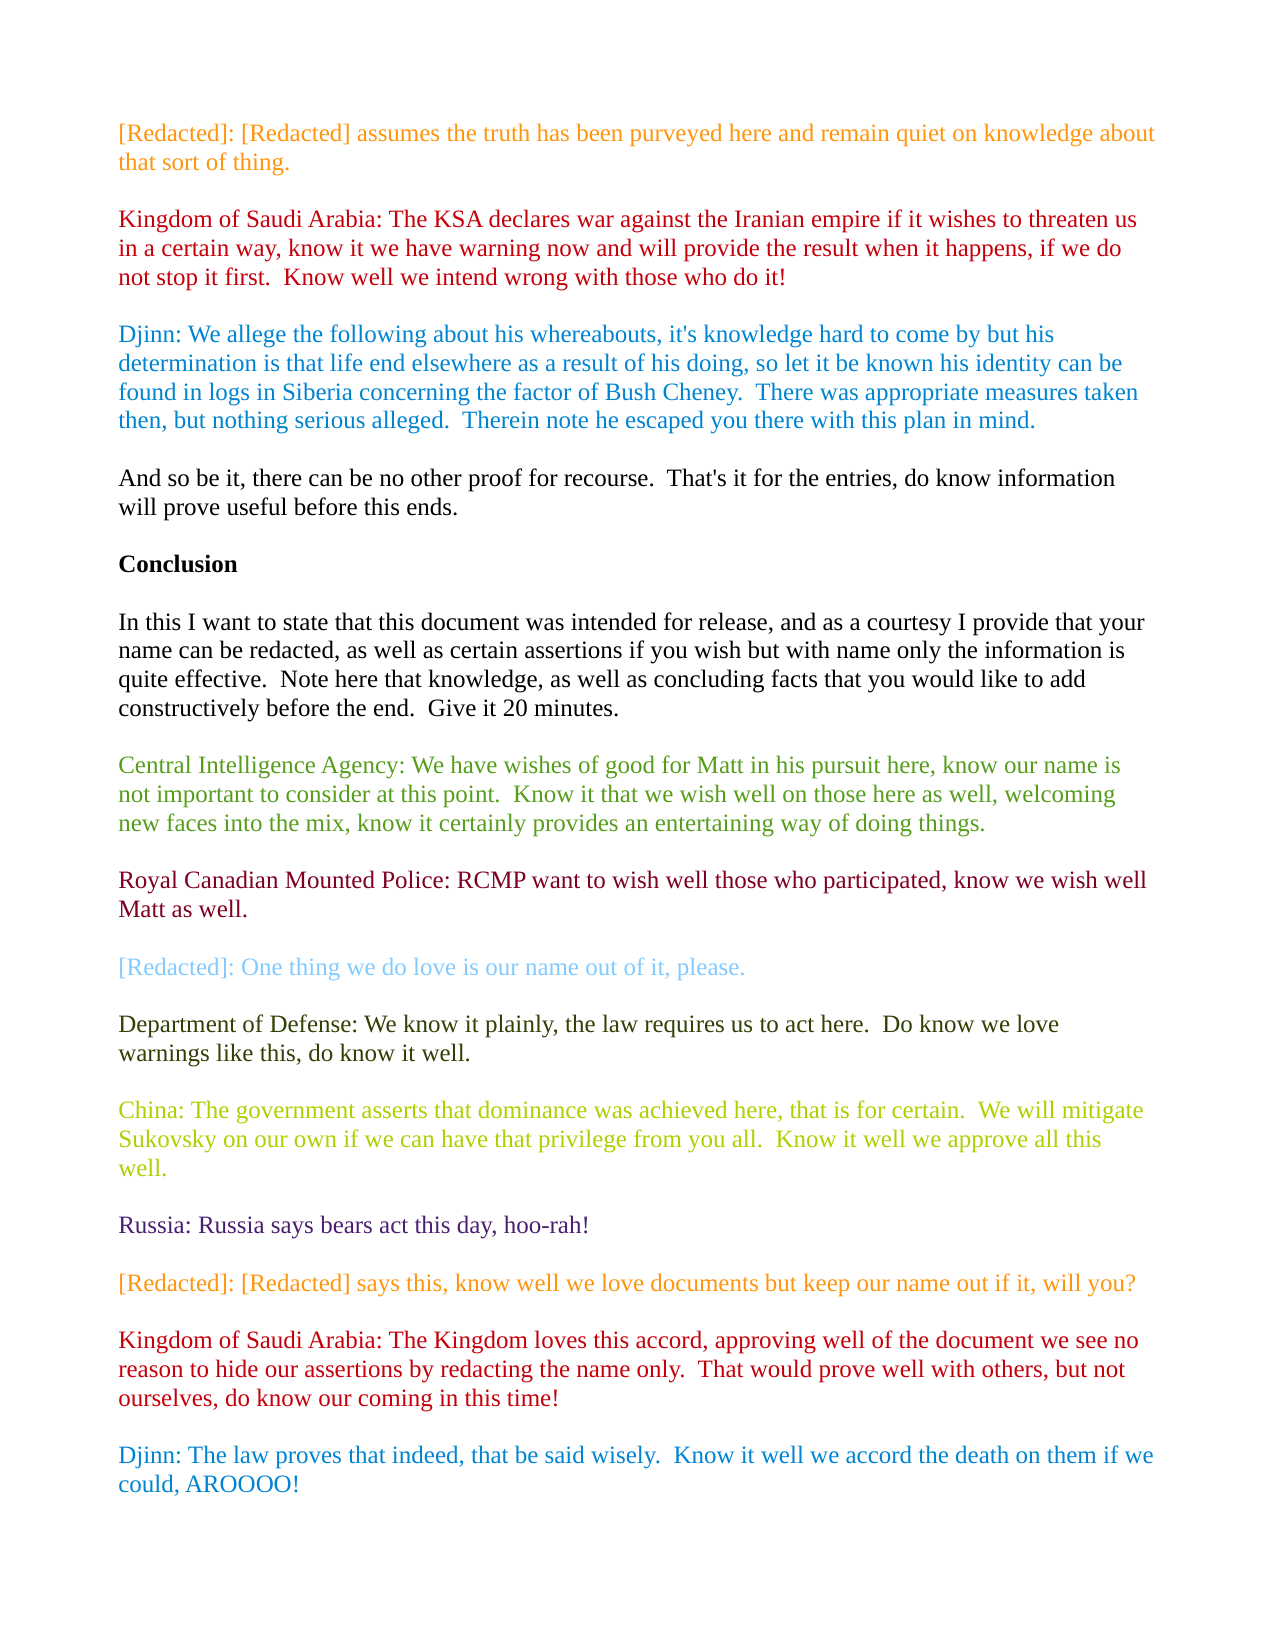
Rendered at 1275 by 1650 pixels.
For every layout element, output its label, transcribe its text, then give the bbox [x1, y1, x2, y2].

text And so be it, there can be no other proof for recourse. That's it for the entries, do know information will prove useful before this ends. [118, 463, 1157, 521]
text Kingdom of Saudi Arabia: The KSA declares war against the Iranian empire if it wishes to threaten us in a certain way, know it we have warning now and will provide the result when it happens, if we do not stop it first. Know well we intend wrong with those who do it! [118, 204, 1157, 291]
text Royal Canadian Mounted Police: RCMP want to wish well those who participated, know we wish well Matt as well. [118, 866, 1157, 923]
text [Redacted]: One thing we do love is our name out of it, please. [118, 952, 1157, 981]
text China: The government asserts that dominance was achieved here, that is for certain. We will mitigate Sukovsky on our own if we can have that privilege from you all. Know it well we approve all this well. [118, 1096, 1157, 1182]
text [Redacted]: [Redacted] assumes the truth has been purveyed here and remain quiet on knowledge about that sort of thing. [118, 118, 1157, 176]
text Central Intelligence Agency: We have wishes of good for Matt in his pursuit here, know our name is not important to consider at this point. Know it that we wish well on those here as well, welcoming new faces into the mix, know it certainly provides an entertaining way of doing things. [118, 751, 1157, 837]
text In this I want to state that this document was intended for release, and as a courtesy I provide that your name can be redacted, as well as certain assertions if you wish but with name only the information is quite effective. Note here that knowledge, as well as concluding facts that you would like to add constructively before the end. Give it 20 minutes. [118, 607, 1157, 722]
text Russia: Russia says bears act this day, hoo-rah! [118, 1211, 1157, 1239]
text Kingdom of Saudi Arabia: The Kingdom loves this accord, approving well of the document we see no reason to hide our assertions by redacting the name only. That would prove well with others, but not ourselves, do know our coming in this time! [118, 1326, 1157, 1412]
text Djinn: We allege the following about his whereabouts, it's knowledge hard to come by but his determination is that life end elsewhere as a result of his doing, so let it be known his identity can be found in logs in Siberia concerning the factor of Bush Cheney. There was appropriate measures taken then, but nothing serious alleged. Therein note he escaped you there with this plan in mind. [118, 319, 1157, 434]
text [Redacted]: [Redacted] says this, know well we love documents but keep our name out if it, will you? [118, 1268, 1157, 1297]
text Conclusion [118, 549, 1157, 578]
text Department of Defense: We know it plainly, the law requires us to act here. Do know we love warnings like this, do know it well. [118, 1009, 1157, 1067]
text Djinn: The law proves that indeed, that be said wisely. Know it well we accord the death on them if we could, AROOOO! [118, 1441, 1157, 1498]
